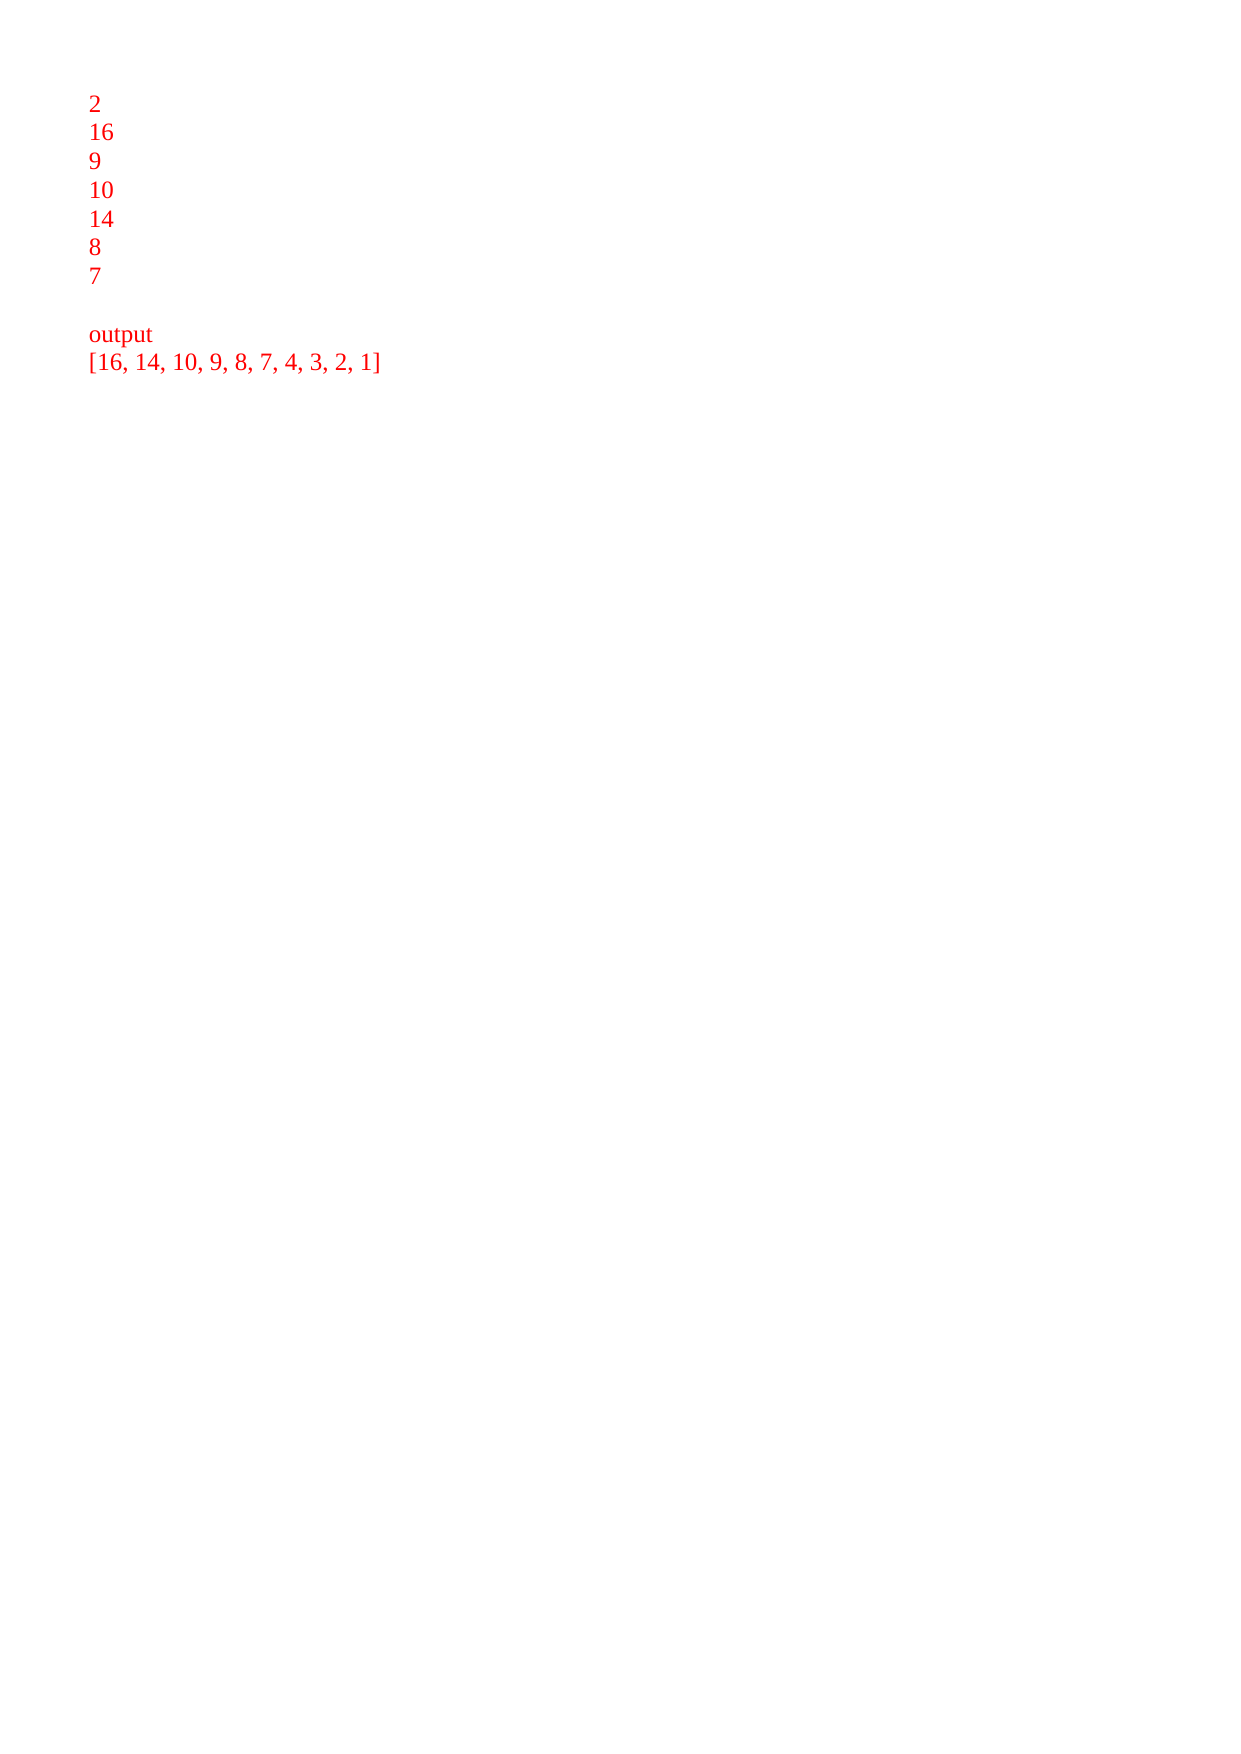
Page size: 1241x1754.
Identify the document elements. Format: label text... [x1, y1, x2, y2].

text 7 [89, 261, 1151, 290]
text 14 [89, 204, 1151, 232]
text 16 [89, 117, 1151, 146]
text output [89, 319, 1151, 347]
text 9 [89, 146, 1151, 175]
text [16, 14, 10, 9, 8, 7, 4, 3, 2, 1] [89, 347, 1151, 376]
text 10 [89, 175, 1151, 204]
text 2 [89, 89, 1151, 117]
text 8 [89, 232, 1151, 261]
